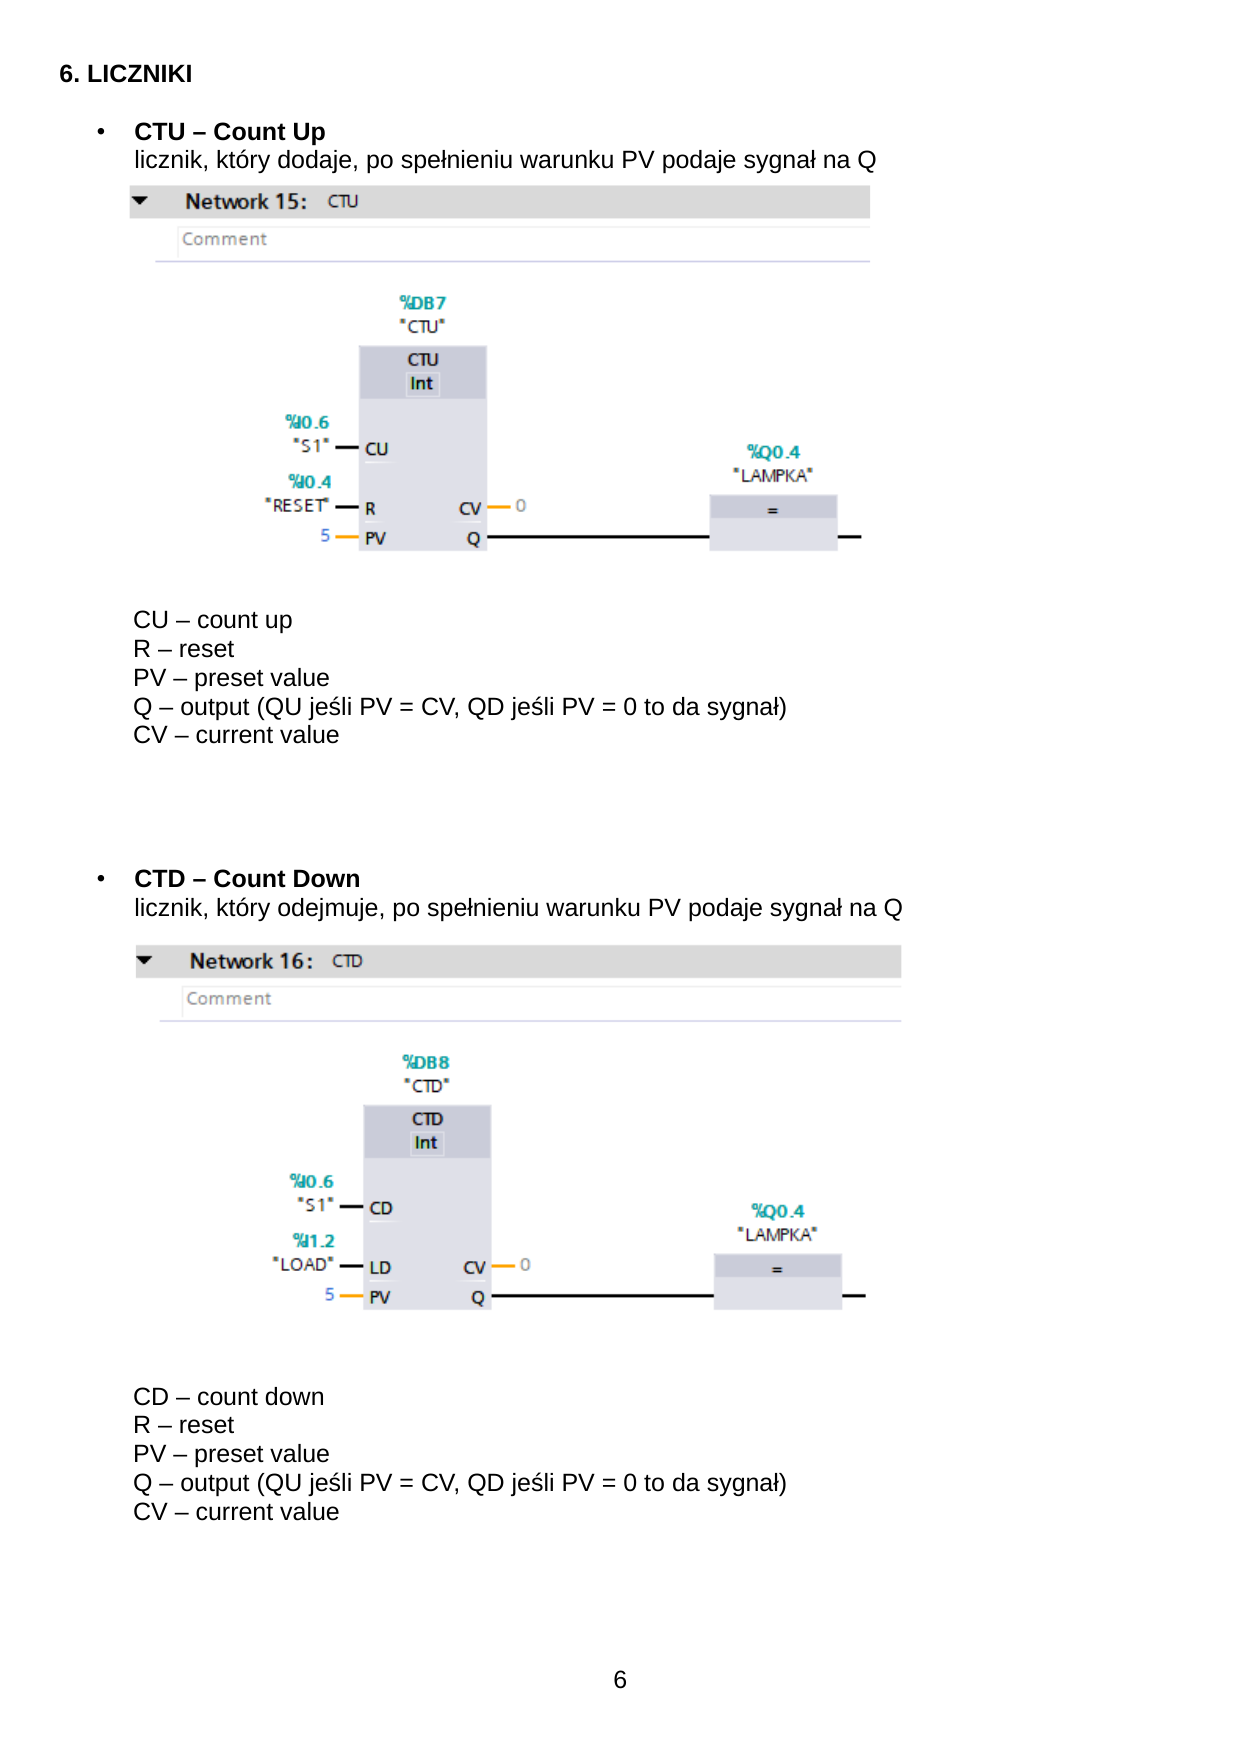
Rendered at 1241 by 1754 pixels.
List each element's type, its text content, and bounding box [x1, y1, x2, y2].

text 6. LICZNIKI [59, 59, 1181, 88]
text Q – output (QU jeśli PV = CV, QD jeśli PV = 0 to da sygnał) [59, 1468, 1181, 1497]
text PV – preset value [59, 663, 1181, 692]
picture [135, 936, 902, 1343]
text CU – count up [59, 605, 1181, 634]
text CV – current value [59, 1497, 1181, 1526]
list CTU – Count Up licznik, który dodaje, po spełnieniu warunku PV podaje sygnał na Q [97, 117, 1181, 174]
picture [129, 182, 871, 581]
text PV – preset value [59, 1439, 1181, 1468]
text CV – current value [59, 720, 1181, 749]
text R – reset [59, 1411, 1181, 1439]
text R – reset [59, 634, 1181, 663]
list CTD – Count Down licznik, który odejmuje, po spełnieniu warunku PV podaje sygnał na Q [97, 864, 1181, 922]
text CD – count down [59, 1382, 1181, 1411]
text Q – output (QU jeśli PV = CV, QD jeśli PV = 0 to da sygnał) [59, 692, 1181, 720]
